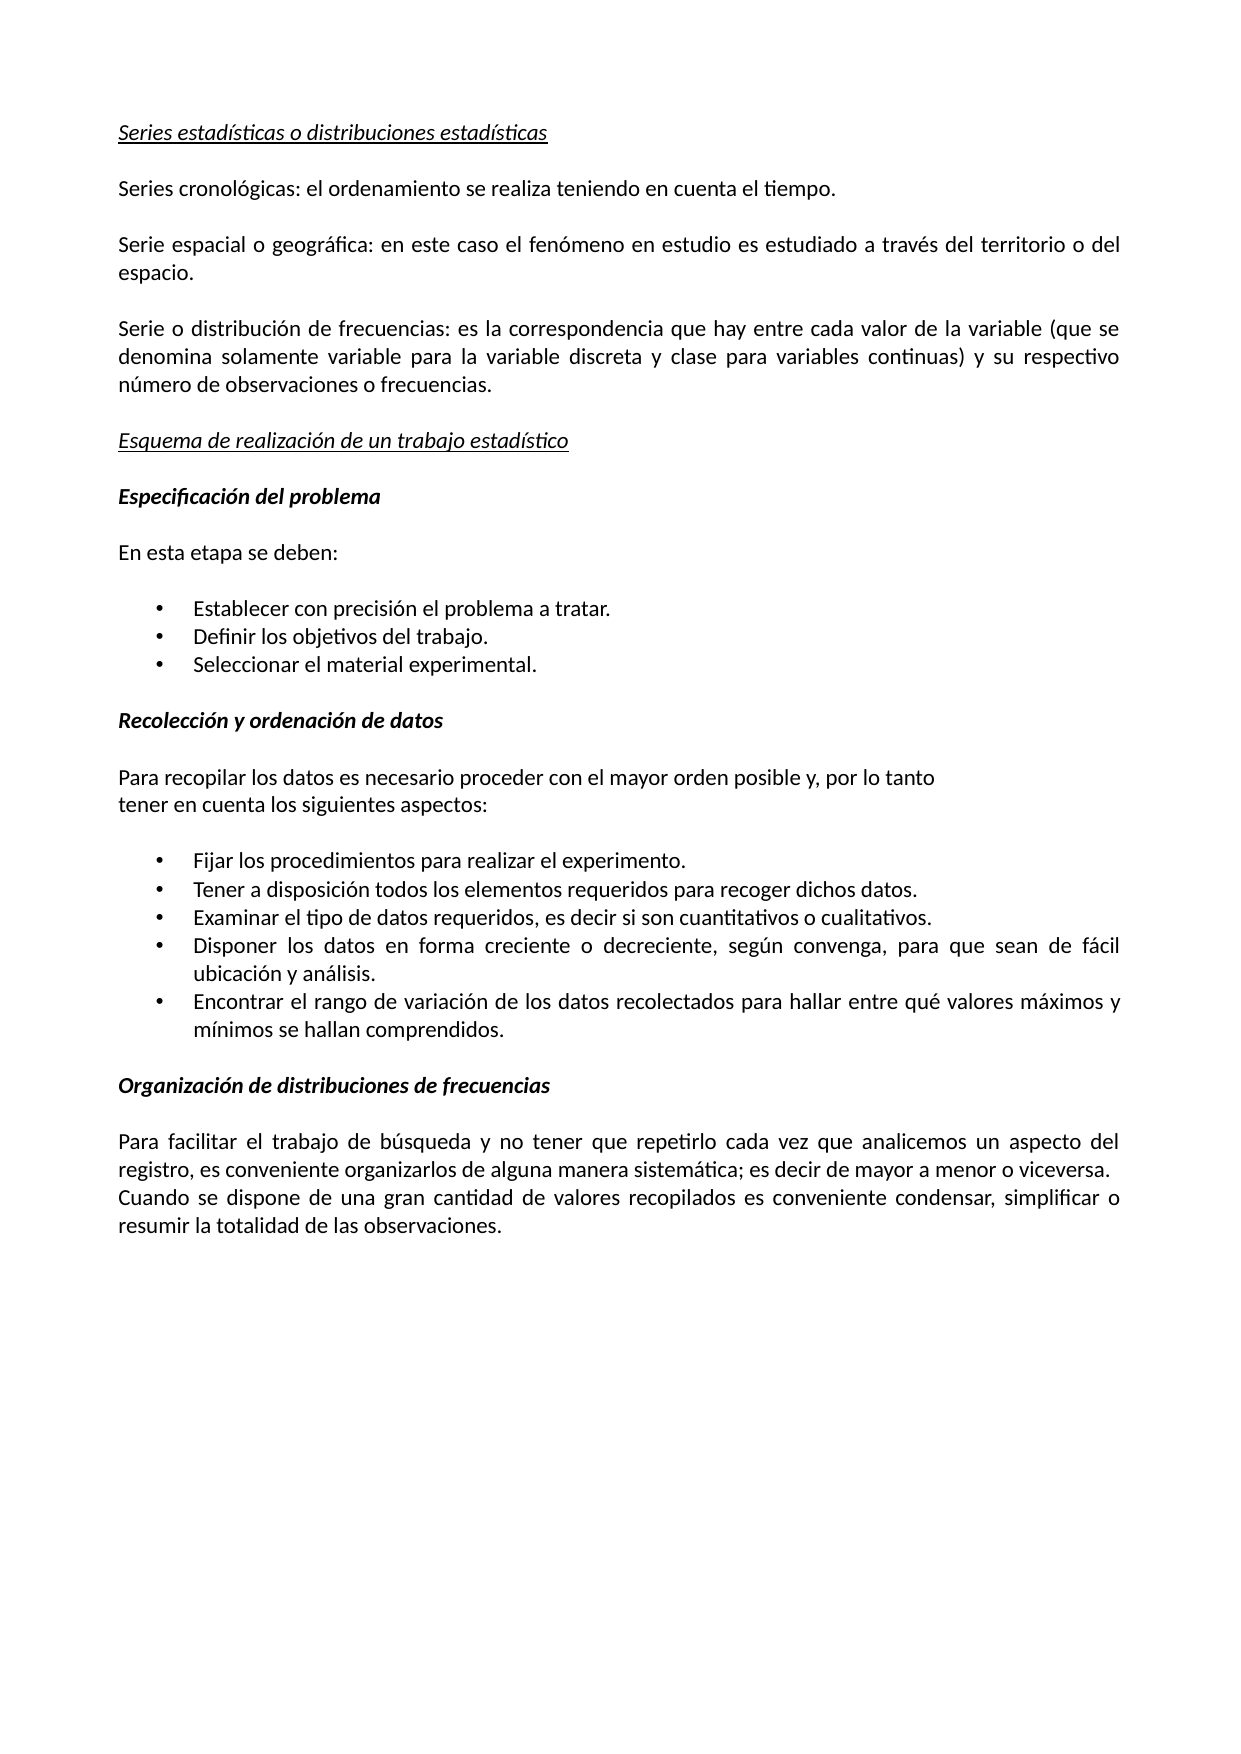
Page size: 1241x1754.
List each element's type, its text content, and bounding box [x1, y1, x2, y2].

list Tener a disposición todos los elementos requeridos para recoger dichos datos. [156, 875, 1122, 903]
text En esta etapa se deben: [118, 538, 1122, 566]
text Para facilitar el trabajo de búsqueda y no tener que repetirlo cada vez que analicemos un aspecto del registro, es conveniente organizarlos de alguna manera sistemática; es decir de mayor a menor o viceversa. [118, 1127, 1122, 1183]
text Especificación del problema [118, 482, 1122, 510]
list Fijar los procedimientos para realizar el experimento. [156, 847, 1122, 875]
list Definir los objetivos del trabajo. [156, 622, 1122, 651]
text Organización de distribuciones de frecuencias [118, 1071, 1122, 1099]
text Serie espacial o geográfica: en este caso el fenómeno en estudio es estudiado a través del territorio o del espacio. [118, 230, 1122, 286]
list Examinar el tipo de datos requeridos, es decir si son cuantitativos o cualitativos. [156, 903, 1122, 931]
text Para recopilar los datos es necesario proceder con el mayor orden posible y, por lo tanto [118, 763, 1122, 791]
list Seleccionar el material experimental. [156, 651, 1122, 678]
list Encontrar el rango de variación de los datos recolectados para hallar entre qué valores máximos y mínimos se hallan comprendidos. [156, 987, 1122, 1043]
text Series estadísticas o distribuciones estadísticas [118, 118, 1122, 146]
text Series cronológicas: el ordenamiento se realiza teniendo en cuenta el tiempo. [118, 174, 1122, 202]
text Recolección y ordenación de datos [118, 707, 1122, 734]
list Establecer con precisión el problema a tratar. [156, 594, 1122, 622]
list Disponer los datos en forma creciente o decreciente, según convenga, para que sean de fácil ubicación y análisis. [156, 931, 1122, 987]
text Cuando se dispone de una gran cantidad de valores recopilados es conveniente condensar, simplificar o resumir la totalidad de las observaciones. [118, 1183, 1122, 1239]
text tener en cuenta los siguientes aspectos: [118, 791, 1122, 819]
text Esquema de realización de un trabajo estadístico [118, 426, 1122, 454]
text Serie o distribución de frecuencias: es la correspondencia que hay entre cada valor de la variable (que se denomina solamente variable para la variable discreta y clase para variables continuas) y su respectivo número de observaciones o frecuencias. [118, 314, 1122, 398]
